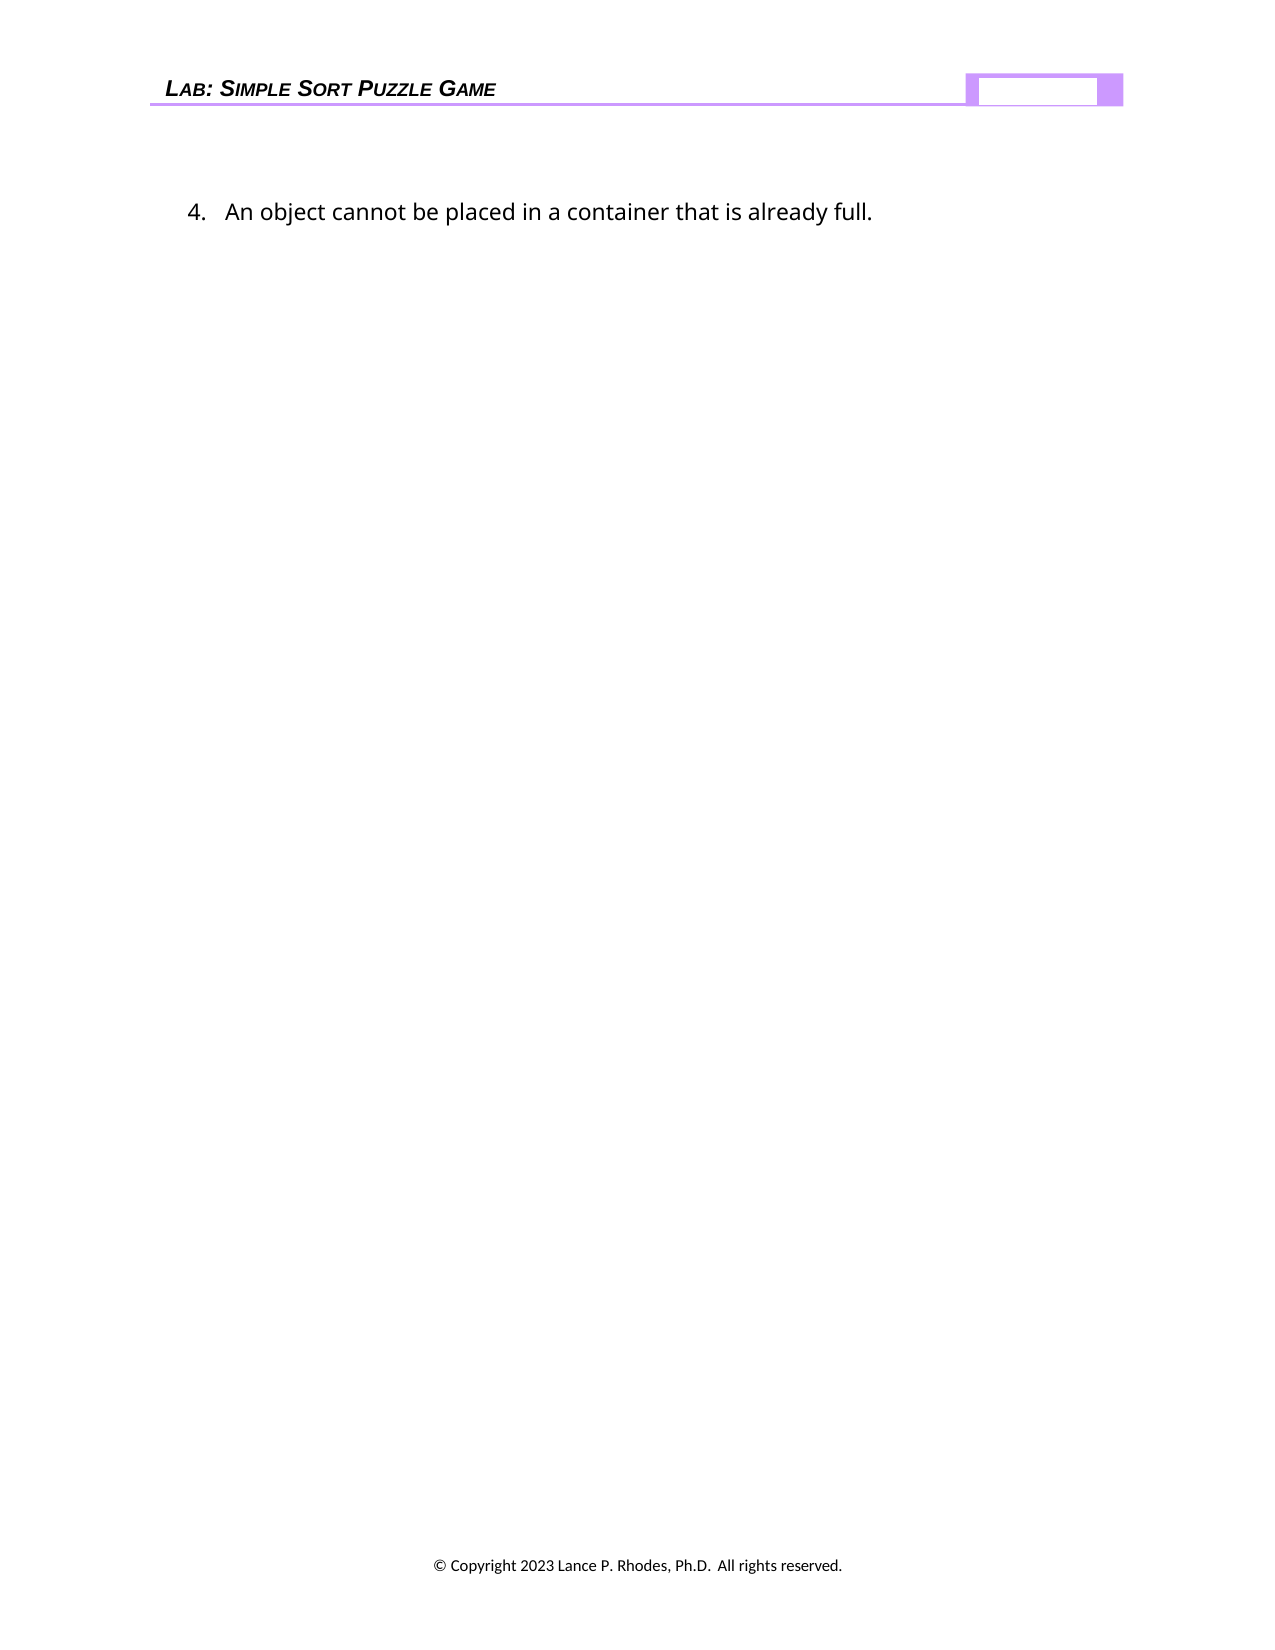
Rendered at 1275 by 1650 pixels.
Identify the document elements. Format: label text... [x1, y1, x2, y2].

list An object cannot be placed in a container that is already full. [187, 195, 1162, 227]
